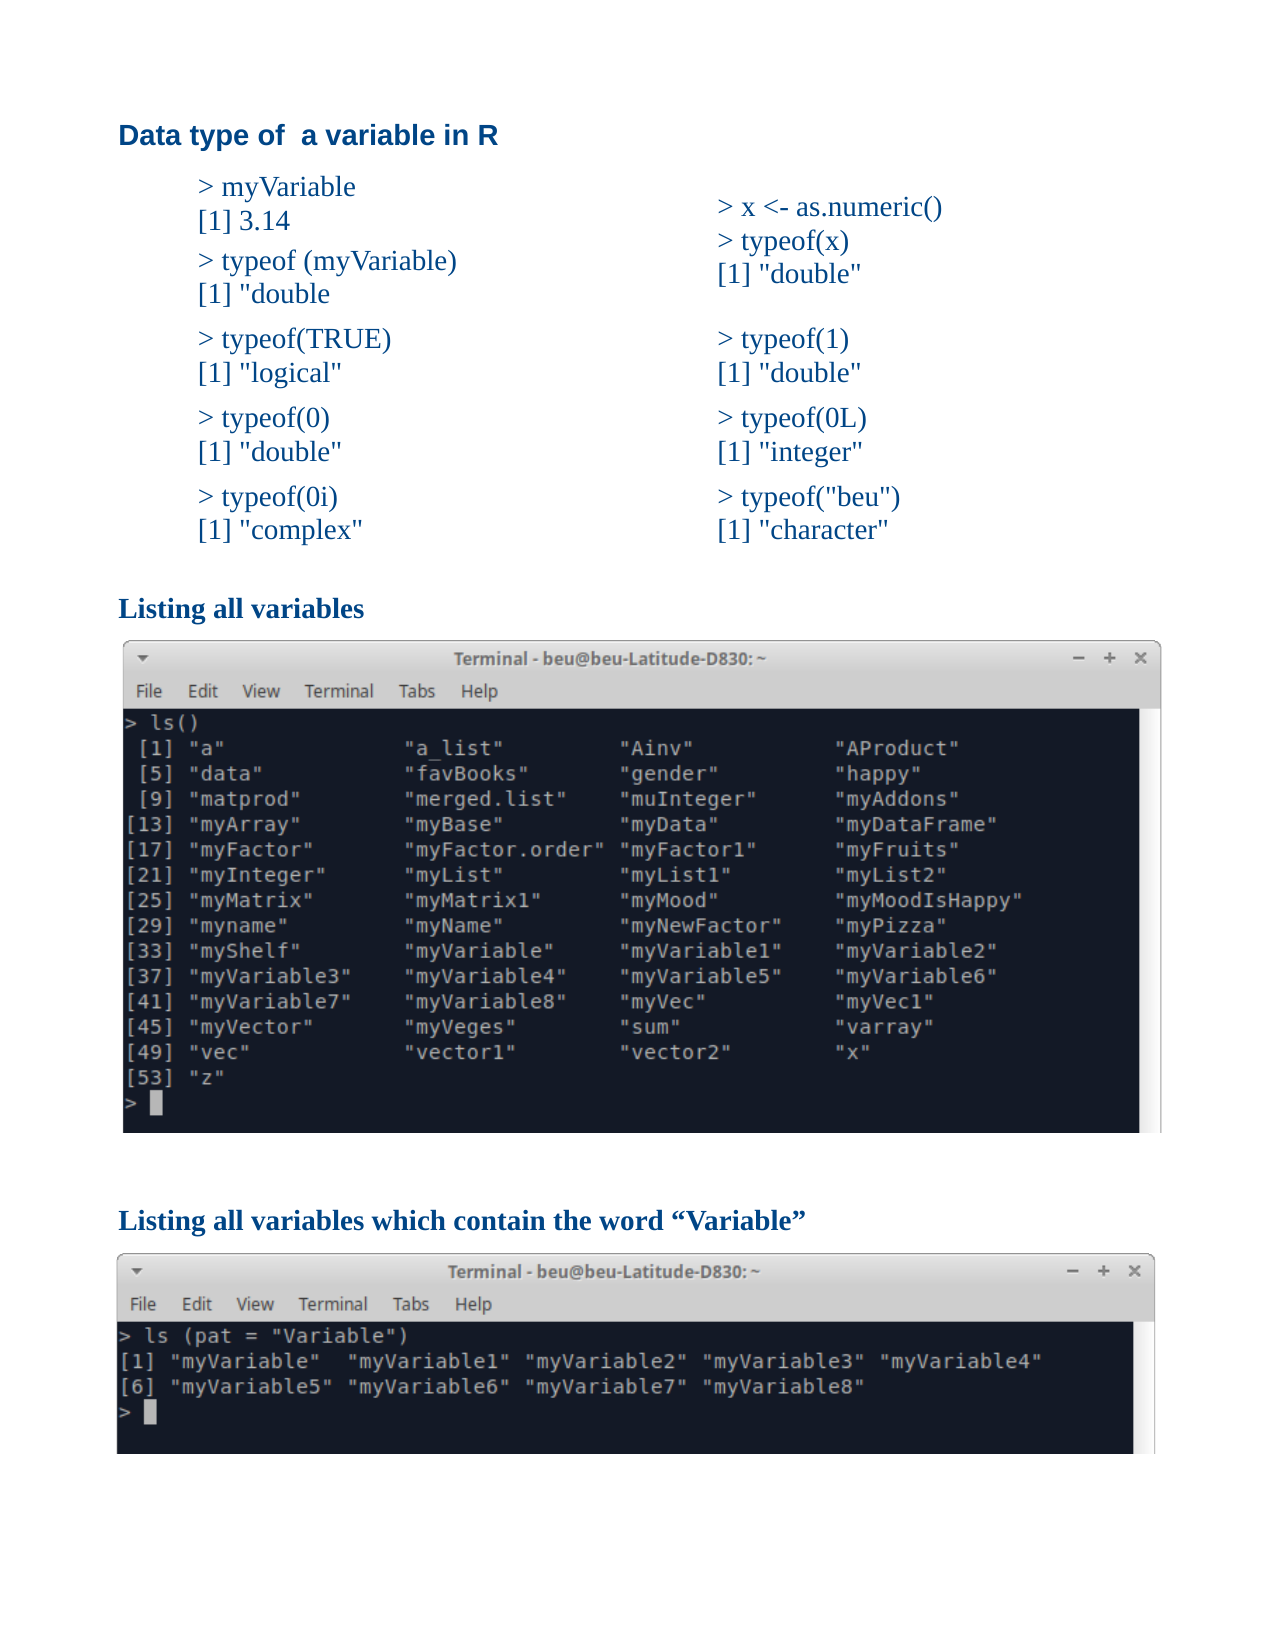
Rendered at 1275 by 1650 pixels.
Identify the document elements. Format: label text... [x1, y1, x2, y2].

table_header > myVariable [1] 3.14 > typeof (myVariable) [1] "double [118, 164, 637, 316]
picture [122, 640, 1162, 1133]
table_cell > typeof(TRUE) [1] "logical" [118, 316, 637, 394]
table_cell > typeof(1) [1] "double" [638, 316, 1157, 394]
text Listing all variables [118, 592, 1157, 625]
table_cell > typeof(0) [1] "double" [118, 394, 637, 473]
table_header > x <- as.numeric() > typeof(x) [1] "double" [638, 164, 1157, 316]
table_cell > typeof(0L) [1] "integer" [638, 394, 1157, 473]
table_cell > typeof("beu") [1] "character" [638, 473, 1157, 551]
picture [116, 1253, 1156, 1454]
table_cell > typeof(0i) [1] "complex" [118, 473, 637, 551]
text Listing all variables which contain the word “Variable” [118, 1203, 1157, 1236]
subtitle Data type of a variable in R [118, 118, 1157, 152]
